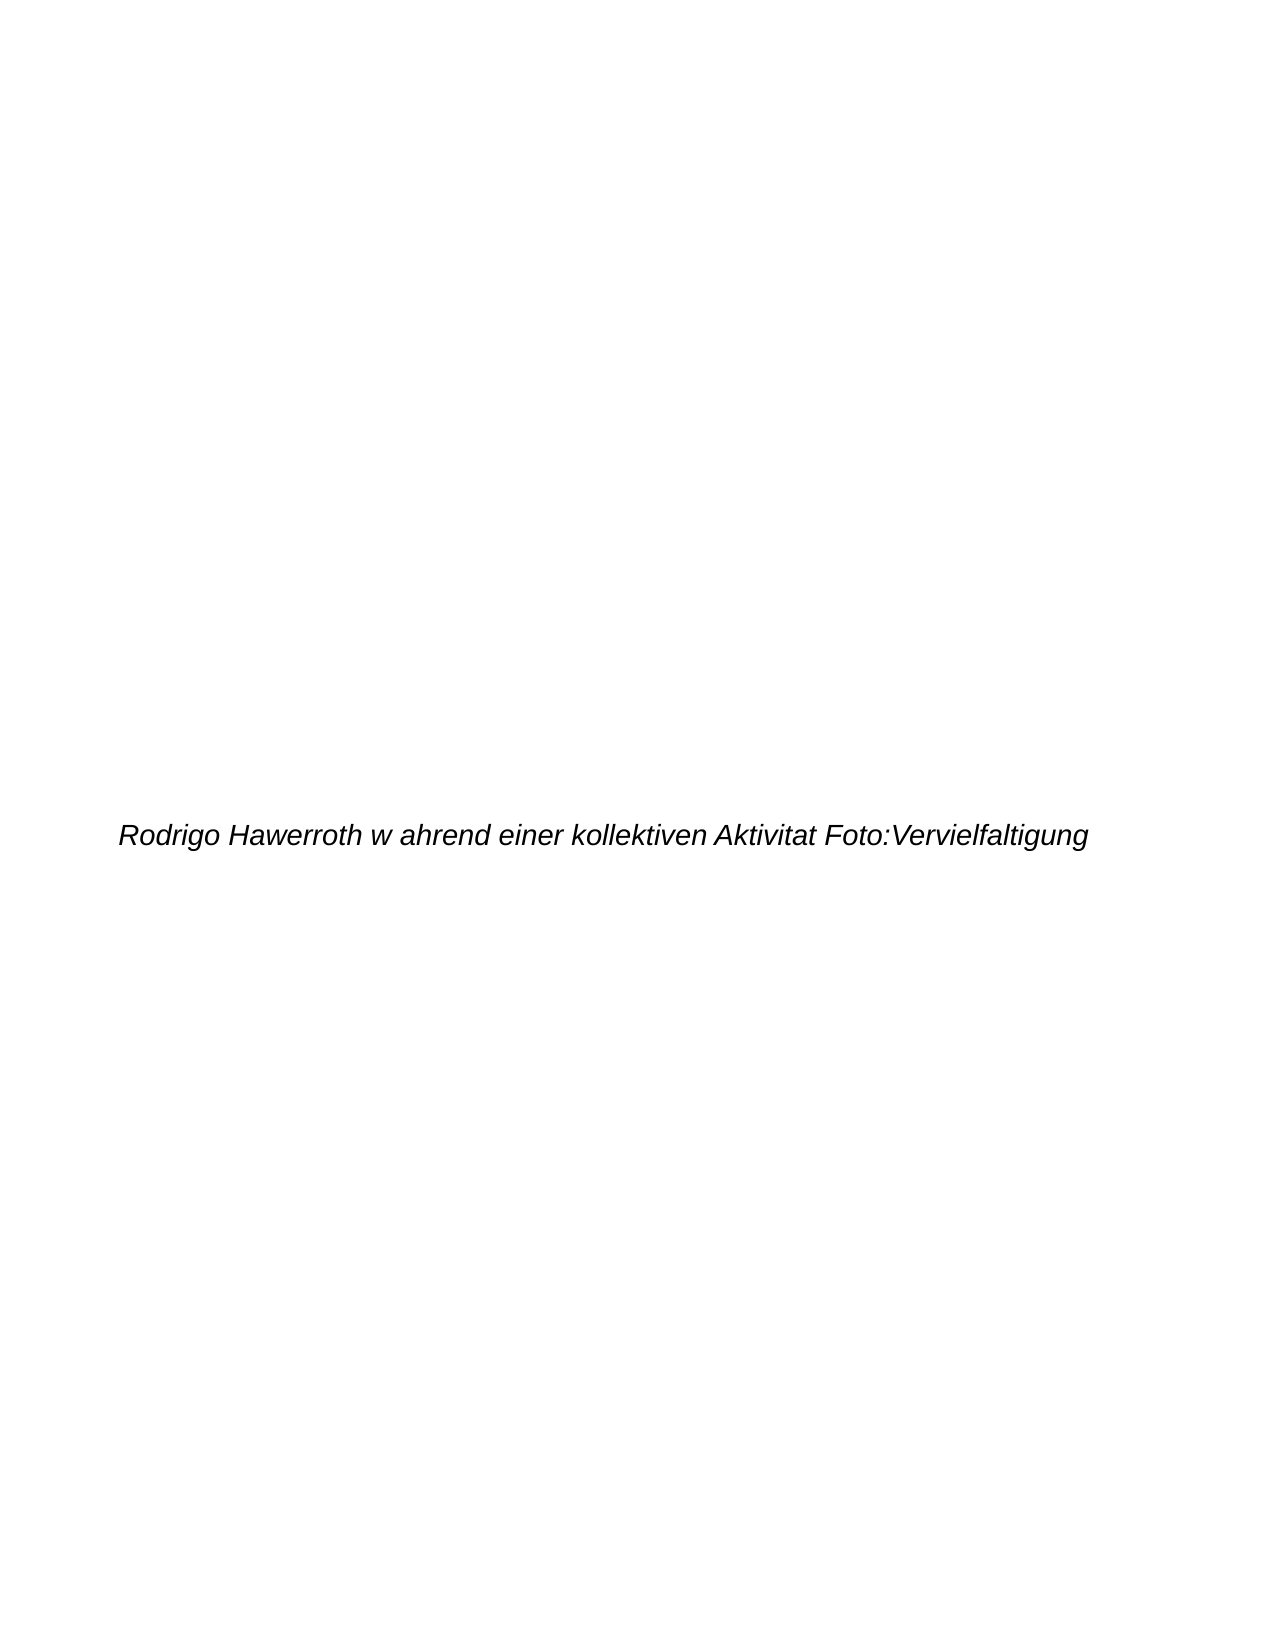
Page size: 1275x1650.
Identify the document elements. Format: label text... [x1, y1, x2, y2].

text Rodrigo Hawerroth w ahrend einer kollektiven Aktivitat Foto:Vervielfaltigung [118, 818, 1157, 852]
